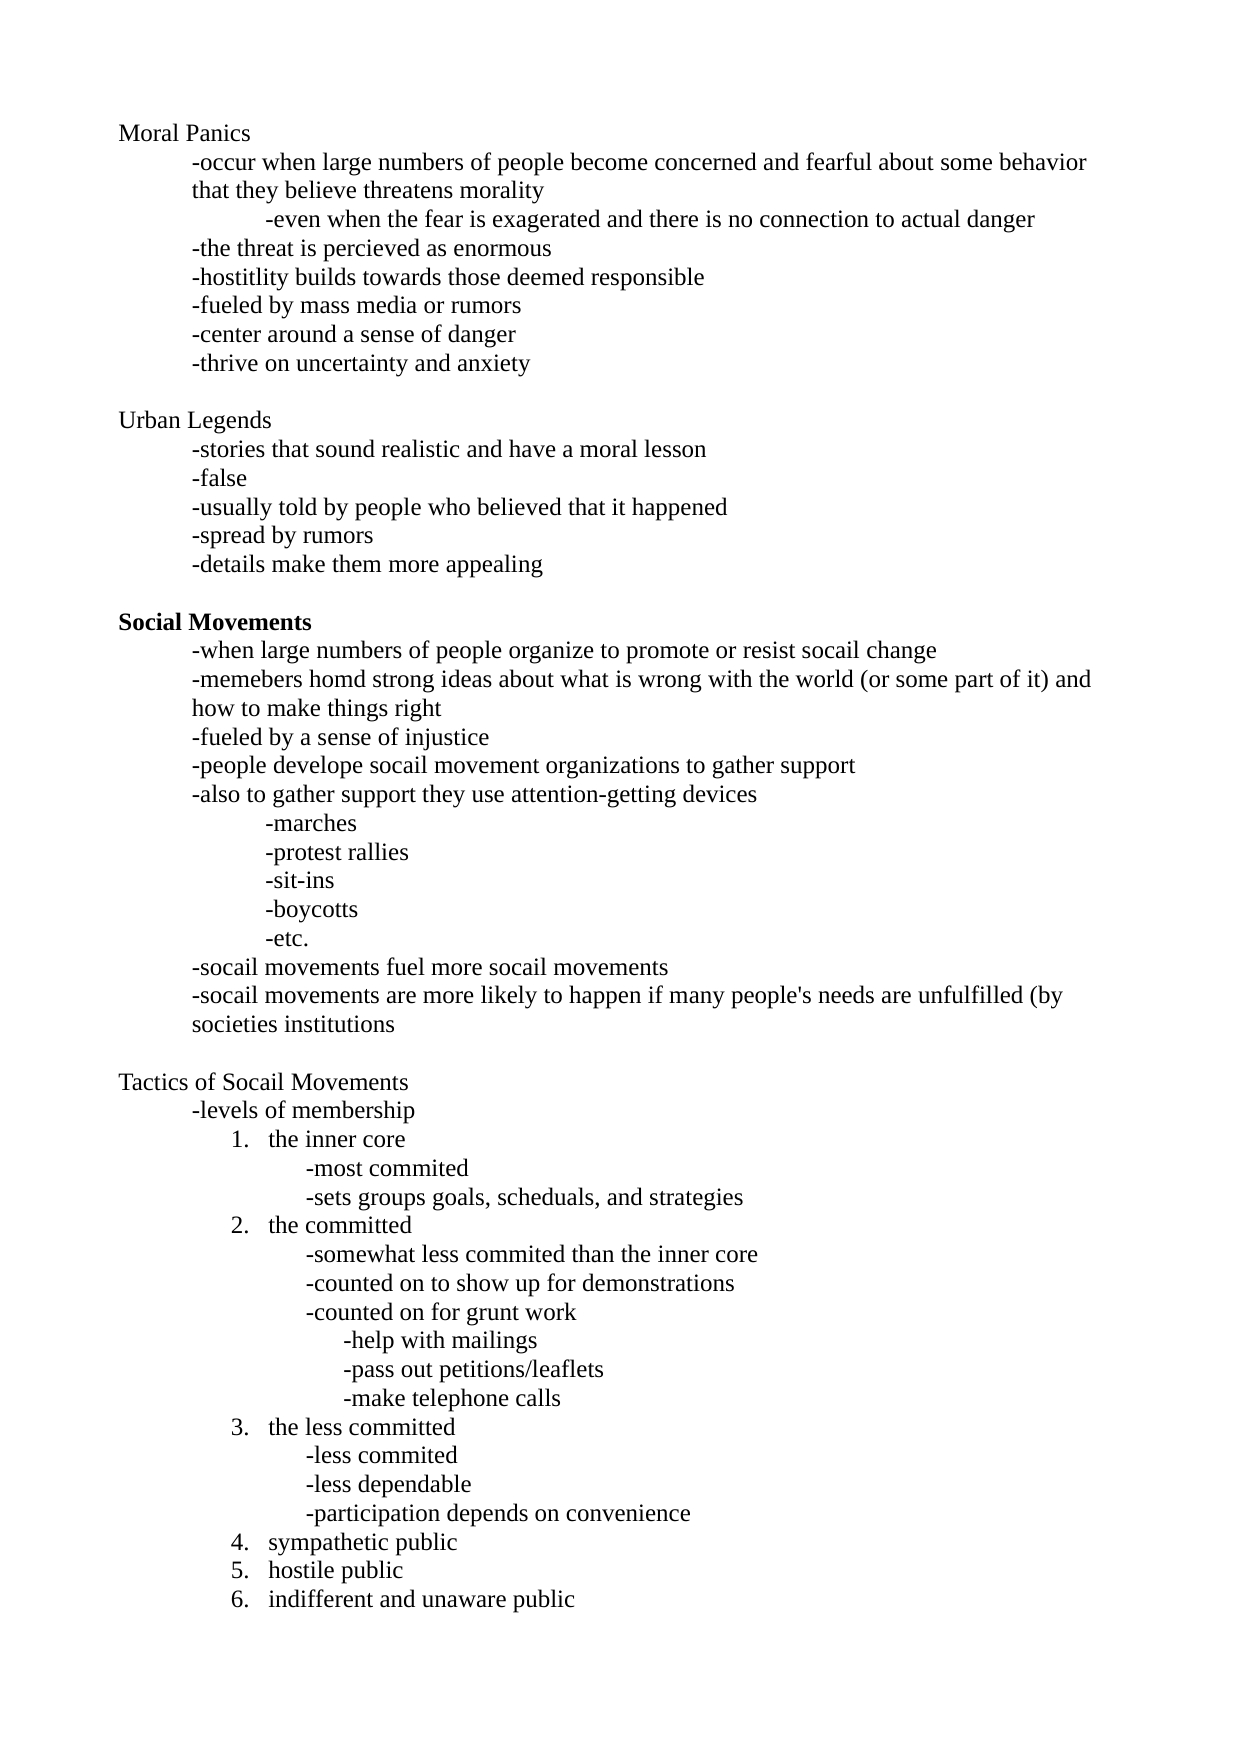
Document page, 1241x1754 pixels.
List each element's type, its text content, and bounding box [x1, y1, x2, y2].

text -thrive on uncertainty and anxiety [118, 348, 1122, 377]
list the less committed [231, 1412, 1122, 1441]
text -false [118, 463, 1122, 492]
list -counted on to show up for demonstrations [268, 1268, 1122, 1297]
list indifferent and unaware public [231, 1584, 1122, 1613]
list -sets groups goals, scheduals, and strategies [268, 1182, 1122, 1211]
text Moral Panics [118, 118, 1122, 147]
text -occur when large numbers of people become concerned and fearful about some behavior that they believe threatens morality [118, 147, 1122, 204]
list -pass out petitions/leaflets [306, 1354, 1122, 1383]
text -usually told by people who believed that it happened [118, 492, 1122, 521]
text -when large numbers of people organize to promote or resist socail change [118, 636, 1122, 664]
text -protest rallies [118, 837, 1122, 866]
text -marches [118, 808, 1122, 837]
text -socail movements are more likely to happen if many people's needs are unfulfilled (by societies institutions [118, 981, 1122, 1038]
list -counted on for grunt work [268, 1297, 1122, 1326]
text -even when the fear is exagerated and there is no connection to actual danger [118, 204, 1122, 233]
list -somewhat less commited than the inner core [268, 1239, 1122, 1268]
text -spread by rumors [118, 521, 1122, 549]
text -etc. [118, 923, 1122, 952]
text Tactics of Socail Movements [118, 1067, 1122, 1096]
text Urban Legends [118, 406, 1122, 434]
text -the threat is percieved as enormous [118, 233, 1122, 262]
text -boycotts [118, 894, 1122, 923]
list -participation depends on convenience [268, 1498, 1122, 1527]
list -make telephone calls [306, 1383, 1122, 1412]
list the committed [231, 1211, 1122, 1239]
text -also to gather support they use attention-getting devices [118, 779, 1122, 808]
list -less dependable [268, 1469, 1122, 1498]
text -fueled by mass media or rumors [118, 291, 1122, 319]
text Social Movements [118, 607, 1122, 636]
text -sit-ins [118, 866, 1122, 894]
list hostile public [231, 1556, 1122, 1584]
text -hostitlity builds towards those deemed responsible [118, 262, 1122, 291]
list -less commited [268, 1441, 1122, 1469]
list -help with mailings [306, 1326, 1122, 1354]
text -levels of membership [118, 1096, 1122, 1124]
text -details make them more appealing [118, 549, 1122, 578]
text -memebers homd strong ideas about what is wrong with the world (or some part of it) and how to make things right [118, 664, 1122, 722]
text -socail movements fuel more socail movements [118, 952, 1122, 981]
text -stories that sound realistic and have a moral lesson [118, 434, 1122, 463]
list the inner core [231, 1124, 1122, 1153]
text -center around a sense of danger [118, 319, 1122, 348]
text -people develope socail movement organizations to gather support [118, 751, 1122, 779]
list sympathetic public [231, 1527, 1122, 1556]
list -most commited [268, 1153, 1122, 1182]
text -fueled by a sense of injustice [118, 722, 1122, 751]
